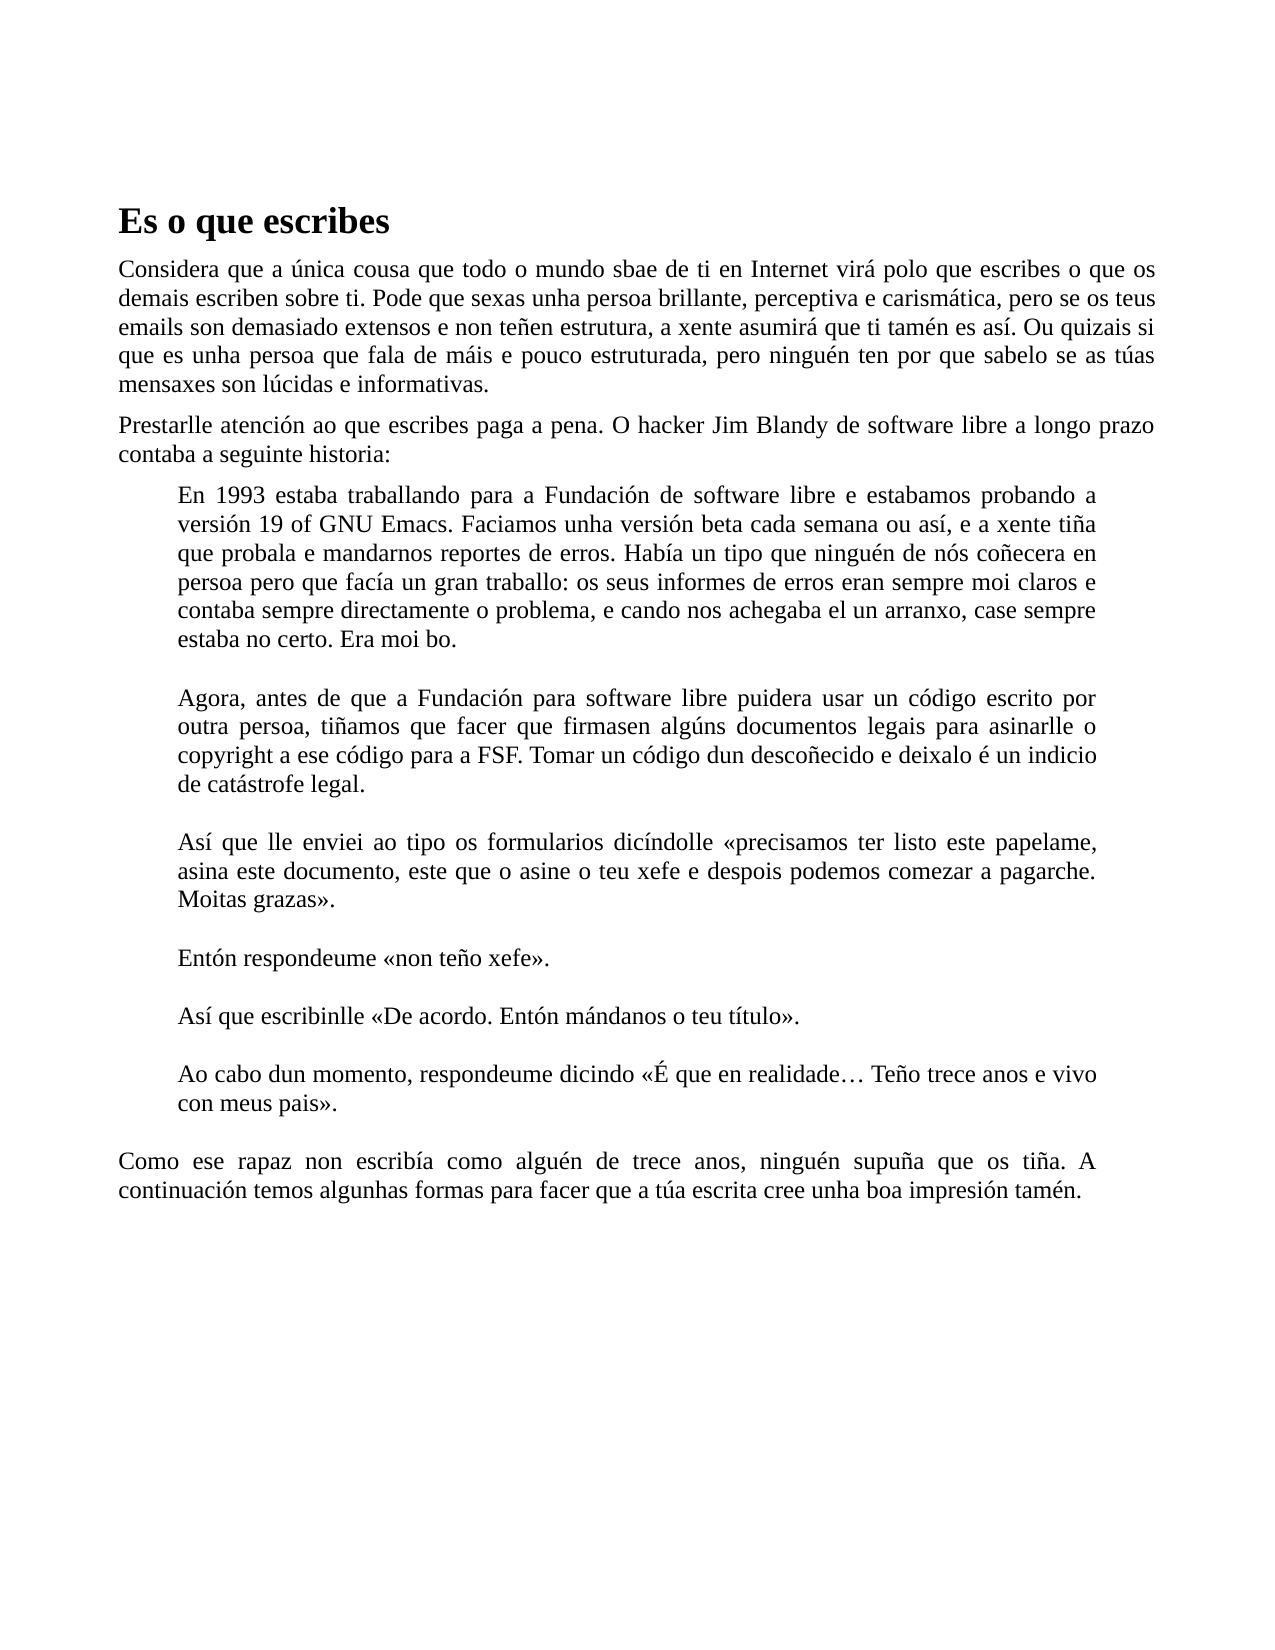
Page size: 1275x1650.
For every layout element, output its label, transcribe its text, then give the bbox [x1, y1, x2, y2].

text En 1993 estaba traballando para a Fundación de software libre e estabamos probando a versión 19 of GNU Emacs. Faciamos unha versión beta cada semana ou así, e a xente tiña que probala e mandarnos reportes de erros. Había un tipo que ninguén de nós coñecera en persoa pero que facía un gran traballo: os seus informes de erros eran sempre moi claros e contaba sempre directamente o problema, e cando nos achegaba el un arranxo, case sempre estaba no certo. Era moi bo. [177, 481, 1098, 653]
text Entón respondeume «non teño xefe». [177, 943, 1098, 972]
text Así que lle enviei ao tipo os formularios dicíndolle «precisamos ter listo este papelame, asina este documento, este que o asine o teu xefe e despois podemos comezar a pagarche. Moitas grazas». [177, 827, 1098, 913]
text Considera que a única cousa que todo o mundo sbae de ti en Internet virá polo que escribes o que os demais escriben sobre ti. Pode que sexas unha persoa brillante, perceptiva e carismática, pero se os teus emails son demasiado extensos e non teñen estrutura, a xente asumirá que ti tamén es así. Ou quizais si que es unha persoa que fala de máis e pouco estruturada, pero ninguén ten por que sabelo se as túas mensaxes son lúcidas e informativas. [118, 254, 1157, 398]
text Ao cabo dun momento, respondeume dicindo «É que en realidade… Teño trece anos e vivo con meus pais». [177, 1059, 1098, 1117]
text Agora, antes de que a Fundación para software libre puidera usar un código escrito por outra persoa, tiñamos que facer que firmasen algúns documentos legais para asinarlle o copyright a ese código para a FSF. Tomar un código dun descoñecido e deixalo é un indicio de catástrofe legal. [177, 683, 1098, 798]
text Prestarlle atención ao que escribes paga a pena. O hacker Jim Blandy de software libre a longo prazo contaba a seguinte historia: [118, 411, 1157, 468]
text Como ese rapaz non escribía como alguén de trece anos, ninguén supuña que os tiña. A continuación temos algunhas formas para facer que a túa escrita cree unha boa impresión tamén. [118, 1146, 1098, 1204]
text Así que escribinlle «De acordo. Entón mándanos o teu título». [177, 1001, 1098, 1030]
subtitle Es o que escribes [118, 199, 1157, 242]
